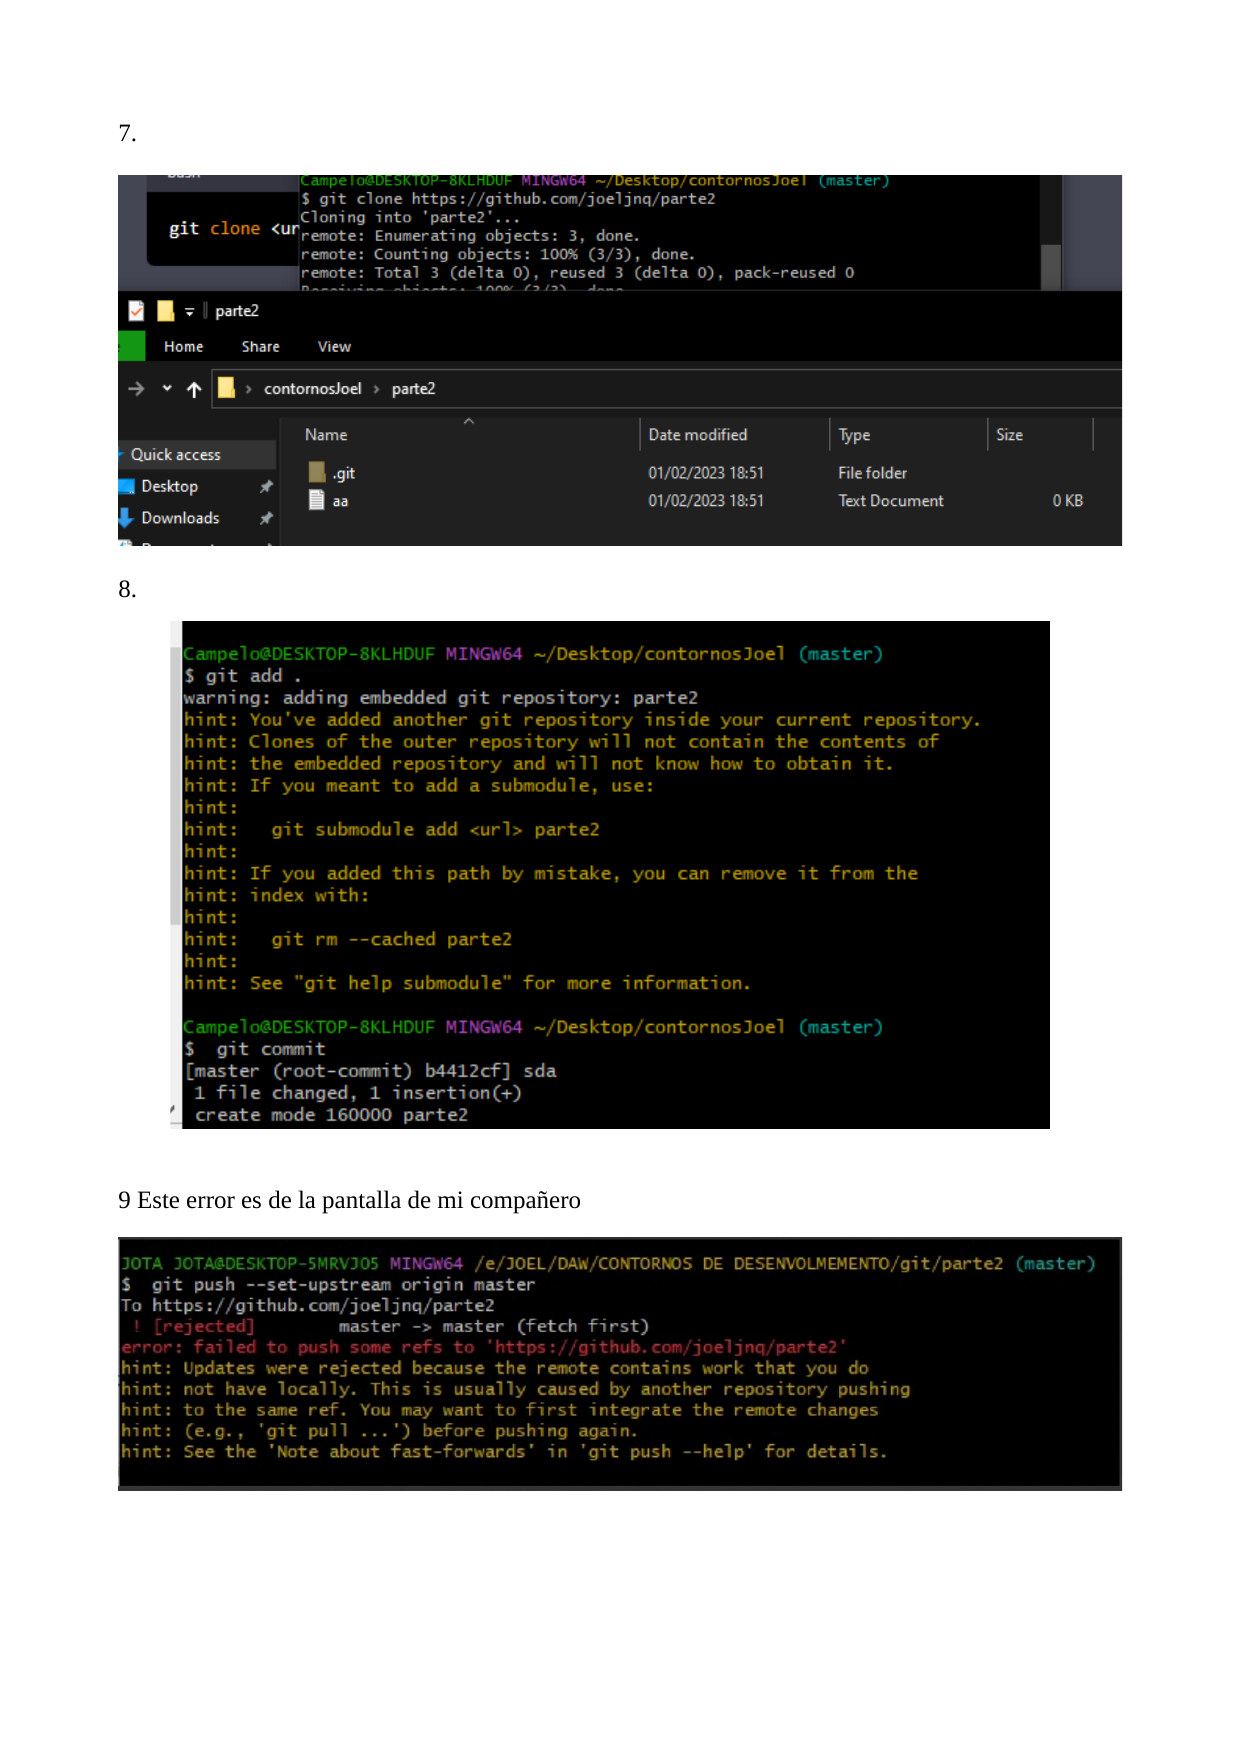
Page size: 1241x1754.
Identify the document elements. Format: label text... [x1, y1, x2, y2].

picture [170, 621, 1050, 1129]
text 8. [118, 574, 1122, 603]
text 7. [118, 118, 1122, 147]
picture [118, 1237, 1123, 1491]
text 9 Este error es de la pantalla de mi compañero [118, 1186, 1122, 1214]
picture [118, 175, 1123, 546]
